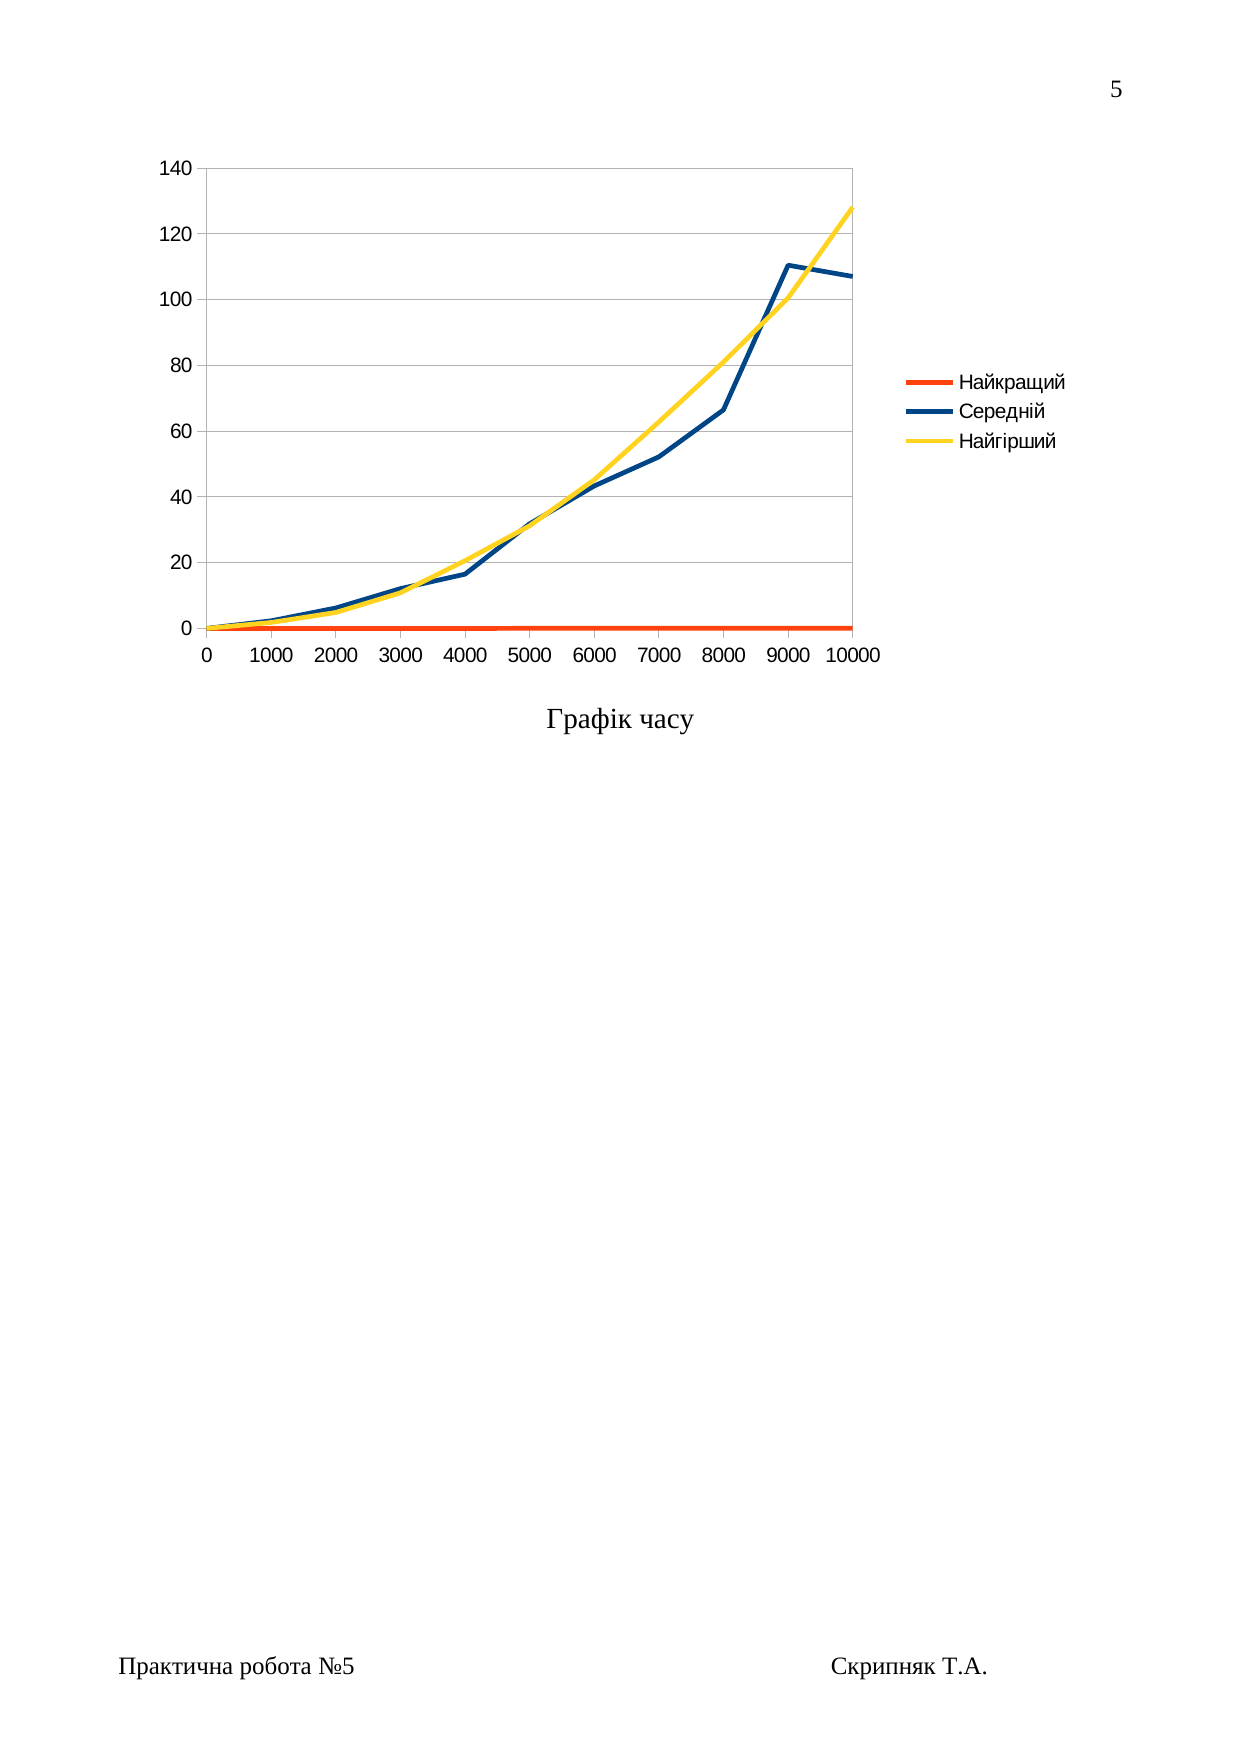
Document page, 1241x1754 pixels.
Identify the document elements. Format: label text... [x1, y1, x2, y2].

text Графік часу [118, 702, 1122, 735]
